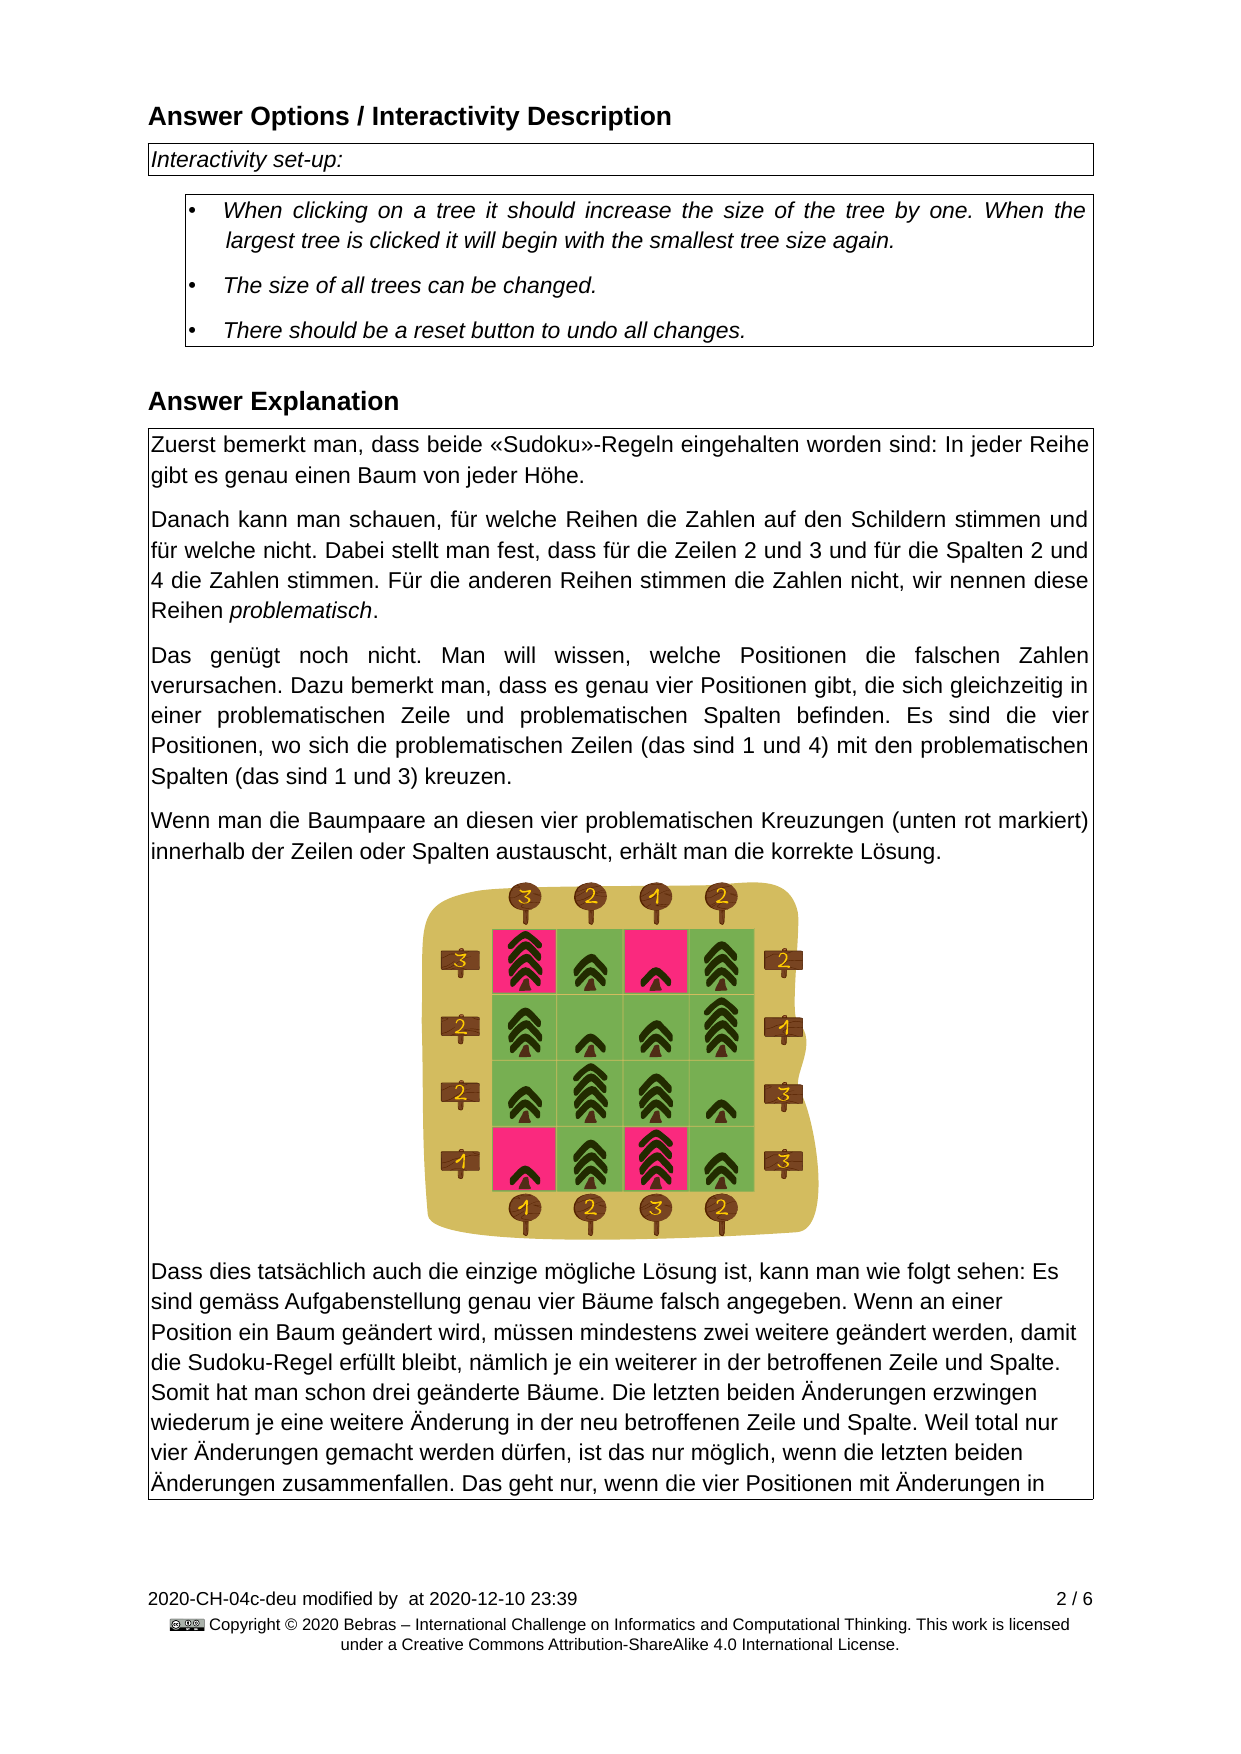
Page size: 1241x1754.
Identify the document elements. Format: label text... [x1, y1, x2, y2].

list When clicking on a tree it should increase the size of the tree by one. When the largest tree is clicked it will begin with the smallest tree size again. [186, 195, 1093, 254]
text Zuerst bemerkt man, dass beide «Sudoku»-Regeln eingehalten worden sind: In jeder Reihe gibt es genau einen Baum von jeder Höhe. [149, 429, 1093, 488]
subtitle Answer Options / Interactivity Description [148, 100, 1093, 131]
list There should be a reset button to undo all changes. [186, 314, 1093, 346]
text Wenn man die Baumpaare an diesen vier problematischen Kreuzungen (unten rot markiert) innerhalb der Zeilen oder Spalten austauscht, erhält man die korrekte Lösung. [149, 804, 1093, 864]
subtitle Answer Explanation [148, 386, 1093, 416]
text Interactivity set-up: [149, 144, 1093, 175]
text Danach kann man schauen, für welche Reihen die Zahlen auf den Schildern stimmen und für welche nicht. Dabei stellt man fest, dass für die Zeilen 2 und 3 und für die Spalten 2 und 4 die Zahlen stimmen. Für die anderen Reihen stimmen die Zahlen nicht, wir nennen diese Reihen problematisch. [149, 503, 1093, 623]
list The size of all trees can be changed. [186, 269, 1093, 298]
text Das genügt noch nicht. Man will wissen, welche Positionen die falschen Zahlen verursachen. Dazu bemerkt man, dass es genau vier Positionen gibt, die sich gleichzeitig in einer problematischen Zeile und problematischen Spalten befinden. Es sind die vier Positionen, wo sich die problematischen Zeilen (das sind 1 und 4) mit den problematischen Spalten (das sind 1 und 3) kreuzen. [149, 639, 1093, 789]
text Dass dies tatsächlich auch die einzige mögliche Lösung ist, kann man wie folgt sehen: Es sind gemäss Aufgabenstellung genau vier Bäume falsch angegeben. Wenn an einer Position ein Baum geändert wird, müssen mindestens zwei weitere geändert werden, damit die Sudoku-Regel erfüllt bleibt, nämlich je ein weiterer in der betroffenen Zeile und Spalte. Somit hat man schon drei geänderte Bäume. Die letzten beiden Änderungen erzwingen wiederum je eine weitere Änderung in der neu betroffenen Zeile und Spalte. Weil total nur vier Änderungen gemacht werden dürfen, ist das nur möglich, wenn die letzten beiden Änderungen zusammenfallen. Das geht nur, wenn die vier Positionen mit Änderungen in [149, 1255, 1093, 1499]
